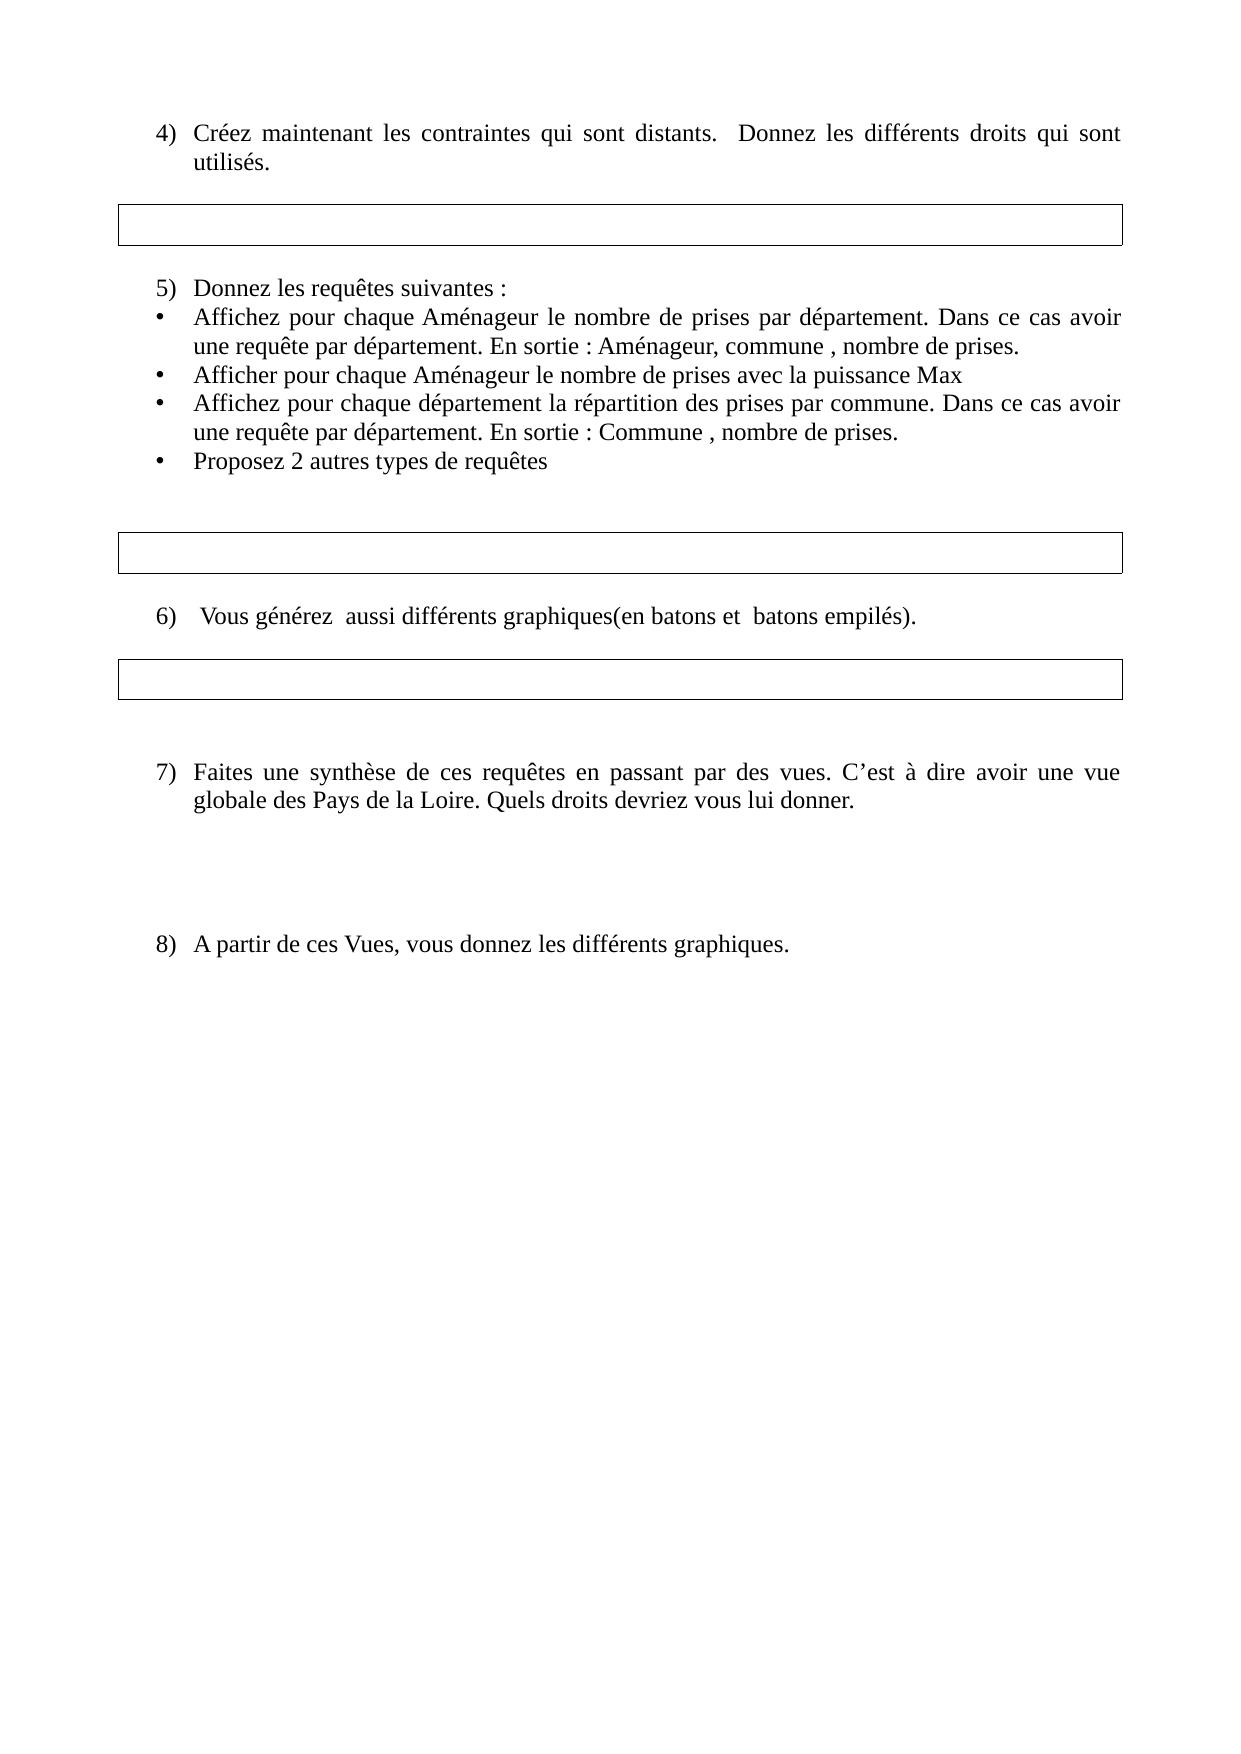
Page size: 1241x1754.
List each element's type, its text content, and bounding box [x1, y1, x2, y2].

table_header [118, 843, 1122, 901]
table_header [119, 660, 1122, 699]
table_header [118, 987, 1122, 1044]
list Affichez pour chaque département la répartition des prises par commune. Dans ce cas avoir une requête par département. En sortie : Commune , nombre de prises. [156, 388, 1122, 446]
list Proposez 2 autres types de requêtes [156, 446, 1122, 475]
table_header [119, 205, 1122, 245]
list Créez maintenant les contraintes qui sont distants. Donnez les différents droits qui sont utilisés. [156, 118, 1122, 176]
list Affichez pour chaque Aménageur le nombre de prises par département. Dans ce cas avoir une requête par département. En sortie : Aménageur, commune , nombre de prises. [156, 302, 1122, 360]
list A partir de ces Vues, vous donnez les différents graphiques. [156, 929, 1122, 958]
list Faites une synthèse de ces requêtes en passant par des vues. C’est à dire avoir une vue globale des Pays de la Loire. Quels droits devriez vous lui donner. [156, 757, 1122, 814]
list Afficher pour chaque Aménageur le nombre de prises avec la puissance Max [156, 360, 1122, 388]
list Vous générez aussi différents graphiques(en batons et batons empilés). [156, 601, 1122, 630]
list Donnez les requêtes suivantes : [156, 273, 1122, 302]
table_header [119, 533, 1122, 573]
